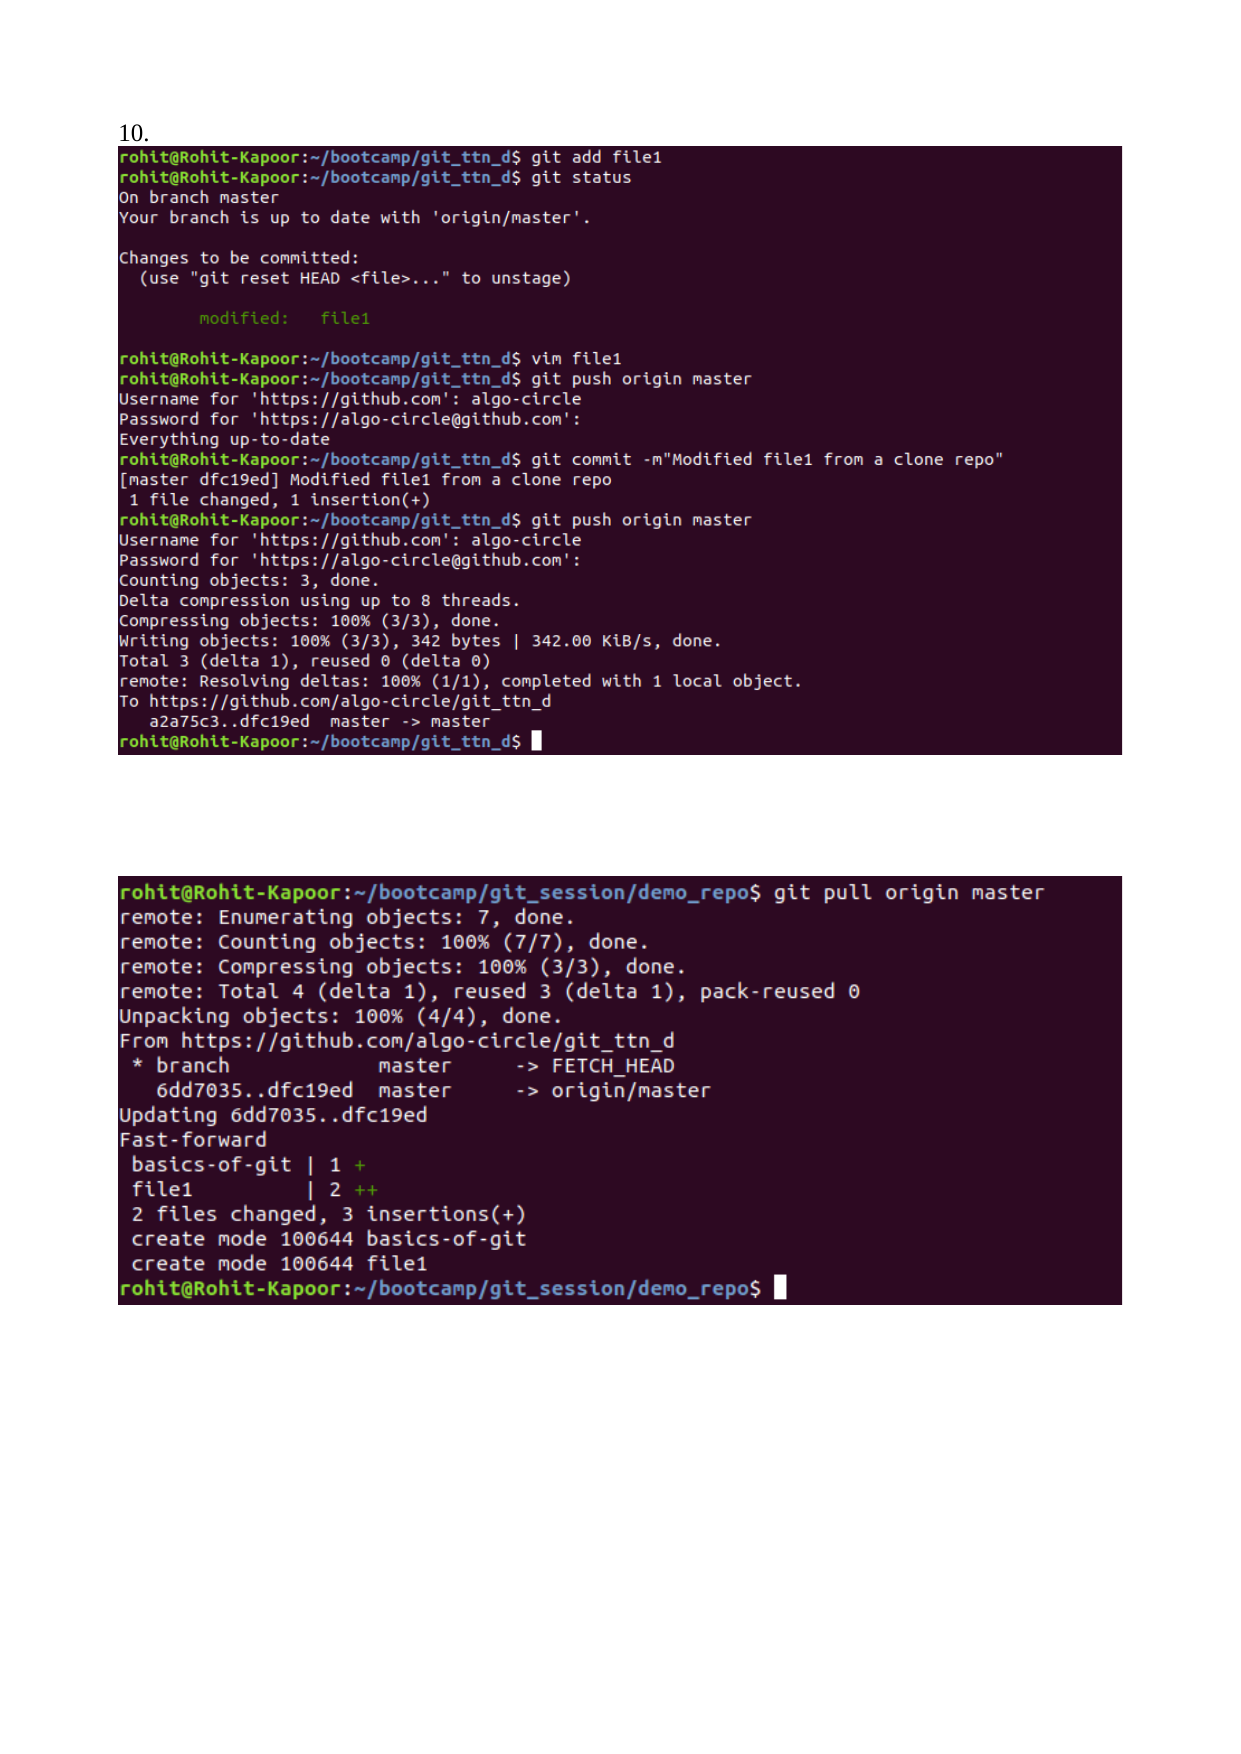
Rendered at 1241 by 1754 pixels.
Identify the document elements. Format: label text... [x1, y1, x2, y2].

picture [118, 146, 1123, 755]
picture [118, 876, 1123, 1305]
text 10. [118, 118, 1122, 146]
